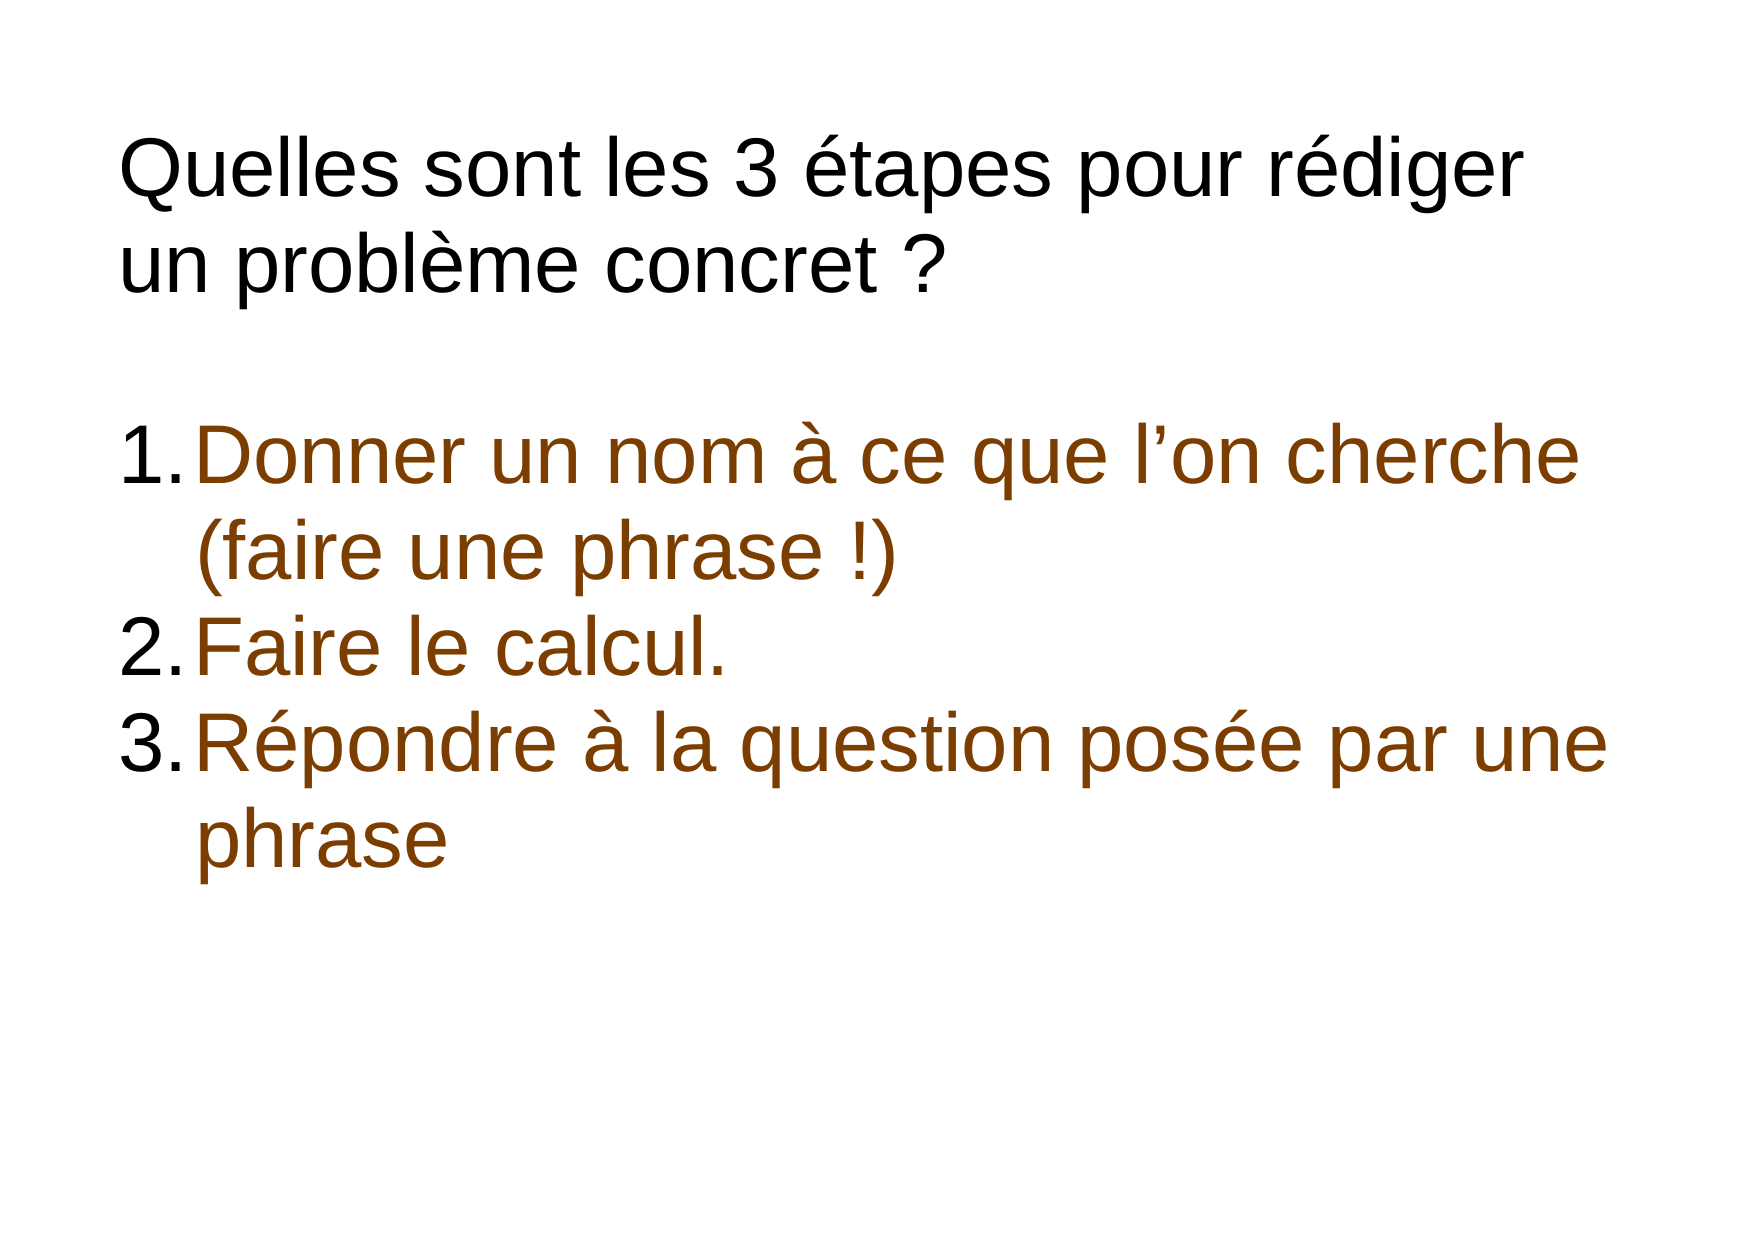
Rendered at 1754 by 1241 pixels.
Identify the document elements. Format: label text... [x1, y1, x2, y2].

list Faire le calcul. [118, 597, 1636, 693]
list Répondre à la question posée par une phrase [118, 693, 1636, 885]
text Quelles sont les 3 étapes pour rédiger un problème concret ? [118, 118, 1636, 310]
list Donner un nom à ce que l’on cherche (faire une phrase !) [118, 406, 1636, 597]
